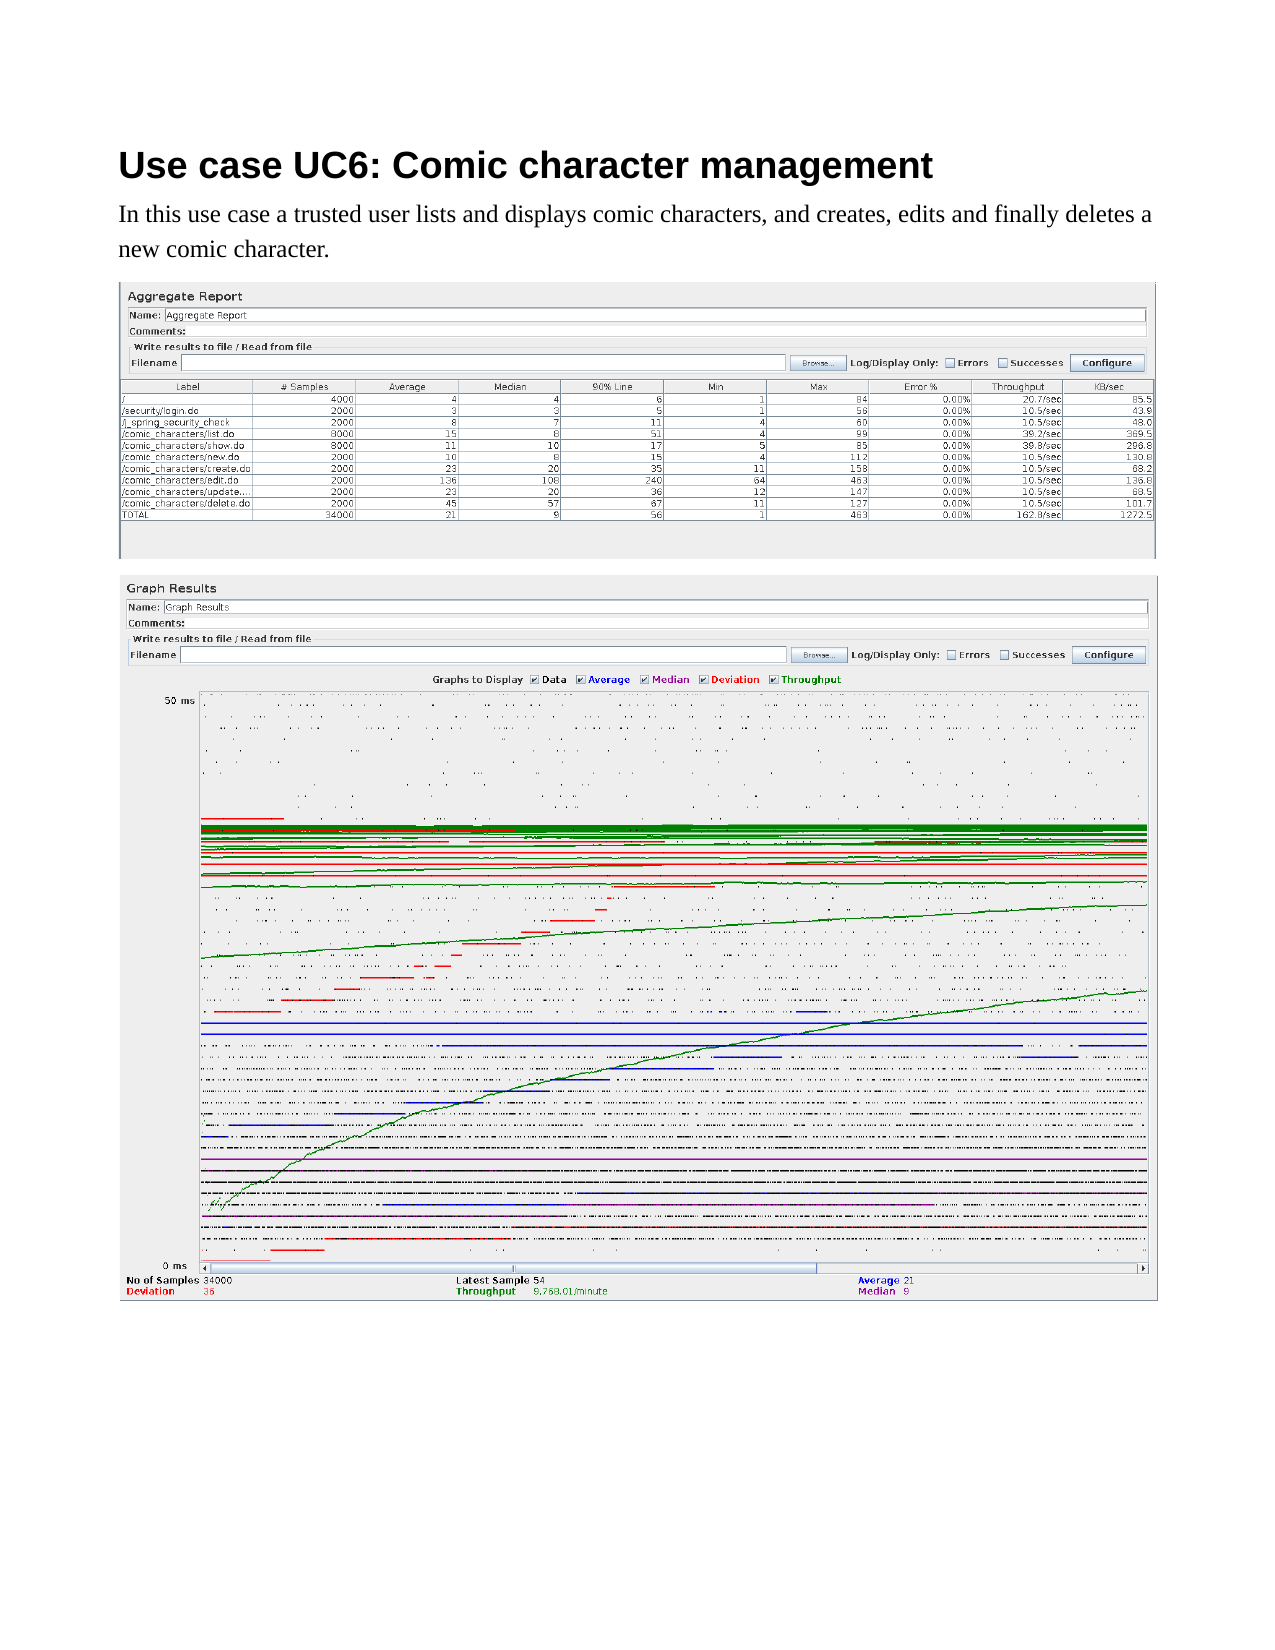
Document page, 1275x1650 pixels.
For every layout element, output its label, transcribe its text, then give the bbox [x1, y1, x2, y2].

text In this use case a trusted user lists and displays comic characters, and creates, edits and finally deletes a new comic character. [118, 199, 1157, 262]
picture [118, 282, 1157, 559]
subtitle Use case UC6: Comic character management [118, 143, 1157, 187]
picture [119, 575, 1159, 1302]
